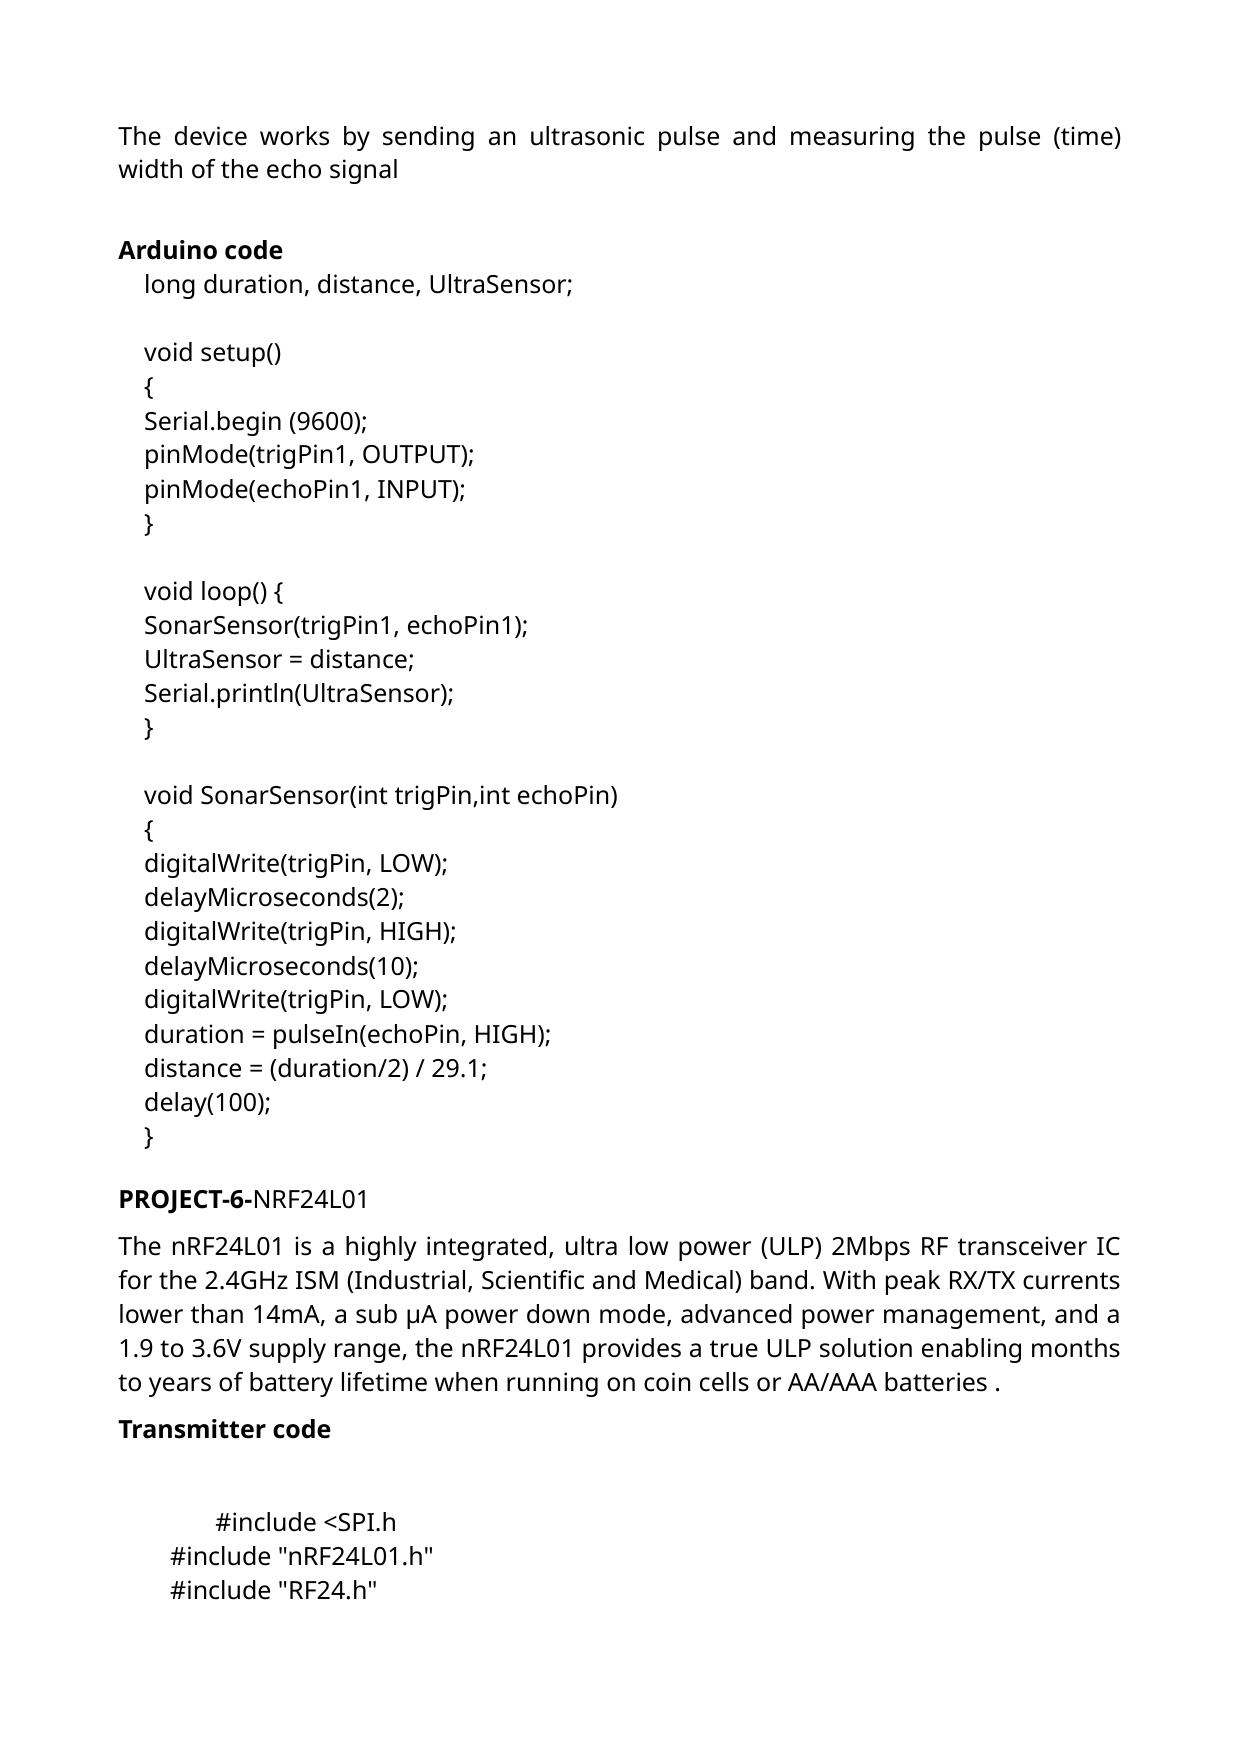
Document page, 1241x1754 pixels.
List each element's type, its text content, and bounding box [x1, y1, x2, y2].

text delayMicroseconds(2); [118, 880, 1122, 914]
text pinMode(trigPin1, OUTPUT); [118, 437, 1122, 471]
text void loop() { [118, 573, 1122, 607]
text } [118, 710, 1122, 744]
text #include <SPI.h [118, 1504, 1122, 1538]
text } [118, 505, 1122, 539]
text SonarSensor(trigPin1, echoPin1); [118, 607, 1122, 642]
text digitalWrite(trigPin, HIGH); [118, 914, 1122, 948]
text } [118, 1118, 1122, 1152]
text #include "nRF24L01.h" [118, 1538, 1122, 1573]
text Transmitter code [118, 1411, 1122, 1445]
text duration = pulseIn(echoPin, HIGH); [118, 1016, 1122, 1050]
text void SonarSensor(int trigPin,int echoPin) [118, 778, 1122, 812]
text { [118, 812, 1122, 846]
text digitalWrite(trigPin, LOW); [118, 846, 1122, 880]
text Arduino code [118, 233, 1122, 267]
text pinMode(echoPin1, INPUT); [118, 471, 1122, 505]
text distance = (duration/2) / 29.1; [118, 1050, 1122, 1084]
text delay(100); [118, 1084, 1122, 1118]
text void setup() [118, 335, 1122, 369]
text The nRF24L01 is a highly integrated, ultra low power (ULP) 2Mbps RF transceiver IC for the 2.4GHz ISM (Industrial, Scientific and Medical) band. With peak RX/TX currents lower than 14mA, a sub μA power down mode, advanced power management, and a 1.9 to 3.6V supply range, the nRF24L01 provides a true ULP solution enabling months to years of battery lifetime when running on coin cells or AA/AAA batteries . [118, 1228, 1122, 1399]
text Serial.println(UltraSensor); [118, 676, 1122, 710]
text PROJECT-6-NRF24L01 [118, 1182, 1122, 1216]
text The device works by sending an ultrasonic pulse and measuring the pulse (time) width of the echo signal [118, 118, 1122, 186]
text delayMicroseconds(10); [118, 948, 1122, 982]
text digitalWrite(trigPin, LOW); [118, 982, 1122, 1016]
text long duration, distance, UltraSensor; [118, 267, 1122, 301]
text UltraSensor = distance; [118, 642, 1122, 676]
text { [118, 369, 1122, 403]
text #include "RF24.h" [118, 1573, 1122, 1607]
text Serial.begin (9600); [118, 403, 1122, 437]
